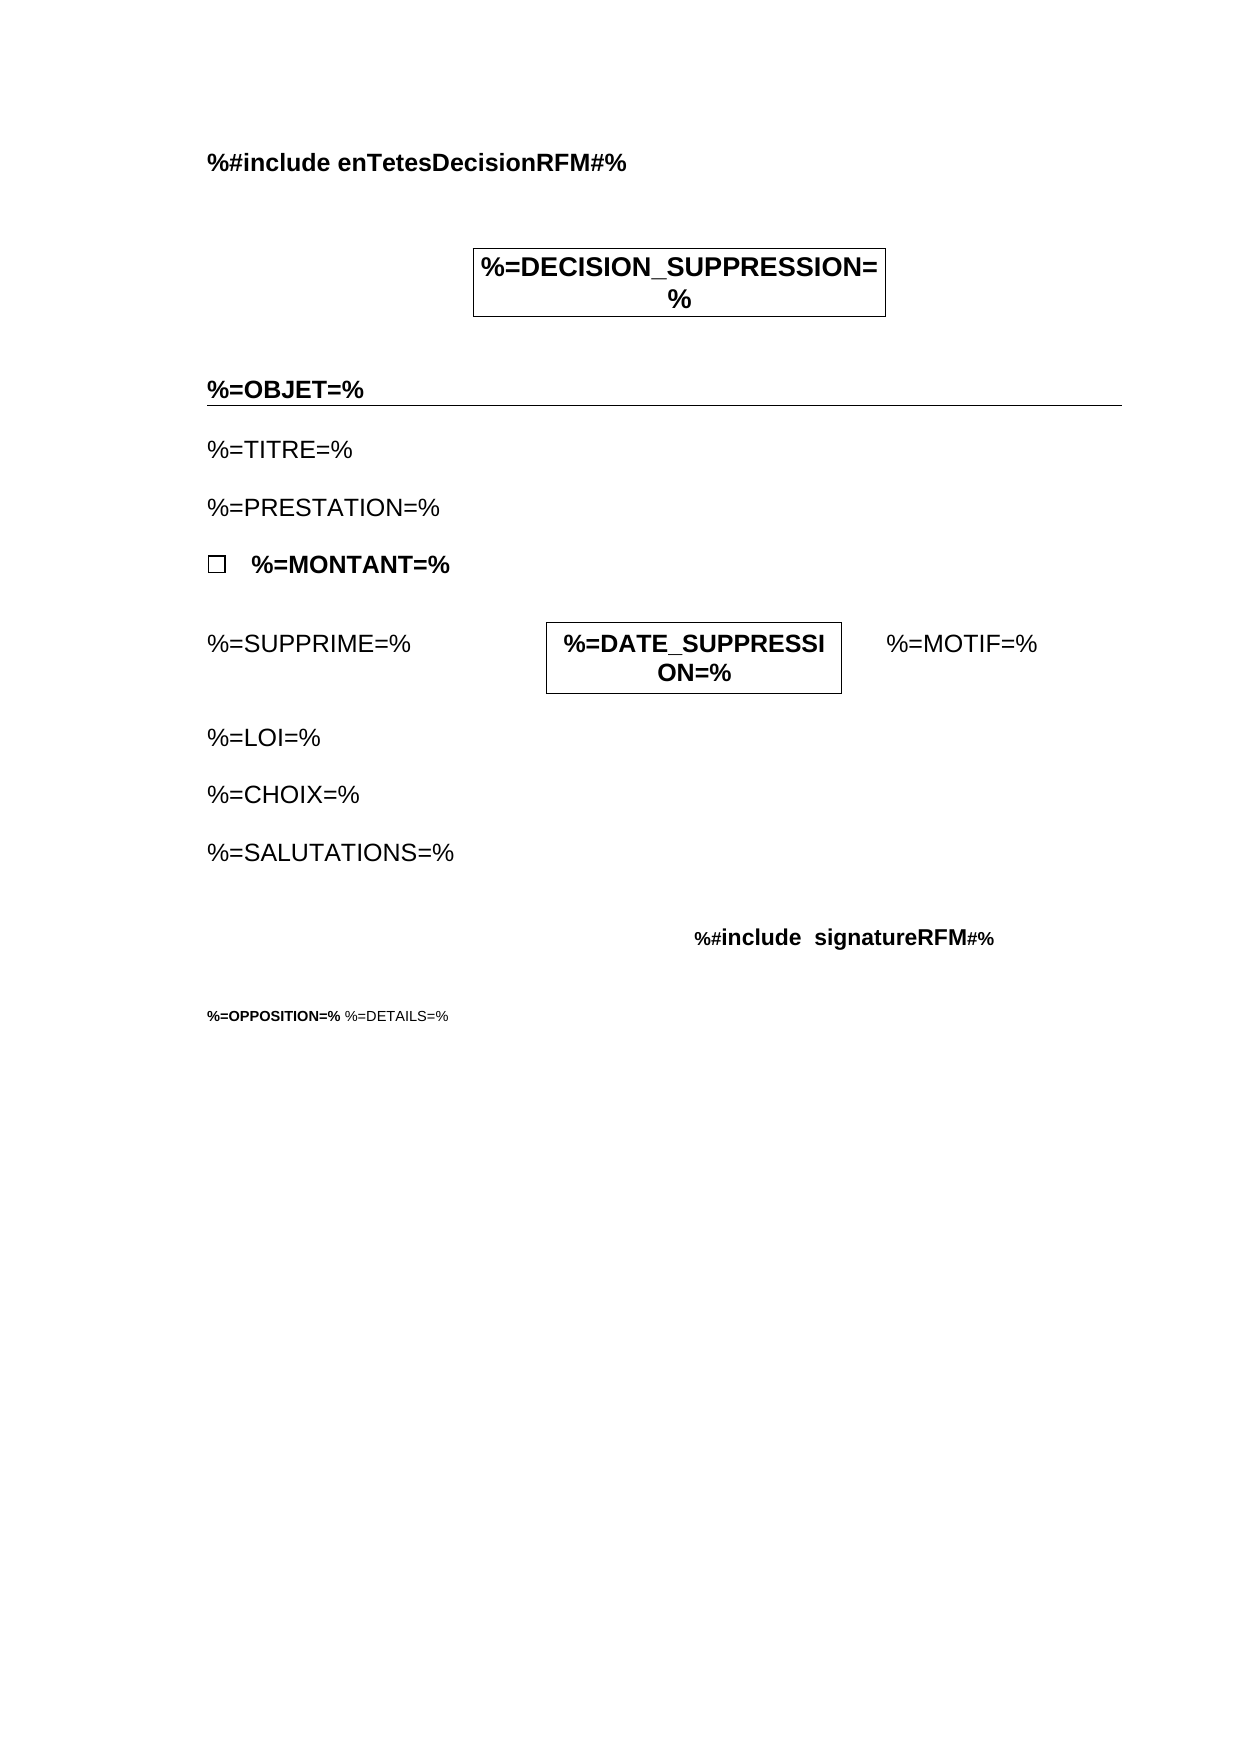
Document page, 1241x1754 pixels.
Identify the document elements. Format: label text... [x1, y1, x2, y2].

text %=SALUTATIONS=% [207, 838, 1122, 867]
table_header %=SUPPRIME=% [200, 622, 546, 693]
text %=TITRE=% [207, 435, 1122, 464]
text %=CHOIX=% [207, 780, 1122, 809]
text %#include enTetesDecisionRFM#% [207, 148, 1122, 176]
text %=OPPOSITION=% %=DETAILS=% [207, 1008, 1122, 1025]
table_header %=MOTIF=% [842, 622, 1137, 693]
text %=PRESTATION=% [207, 493, 1122, 521]
text %=LOI=% [207, 723, 1122, 752]
text %#include signatureRFM#% [207, 924, 1122, 951]
table_header %=DATE_SUPPRESSION=% [547, 623, 841, 693]
text %=OBJET=% [207, 374, 1122, 405]
text %=MONTANT=% [207, 550, 1122, 579]
text %=DECISION_SUPPRESSION=% [474, 249, 885, 316]
